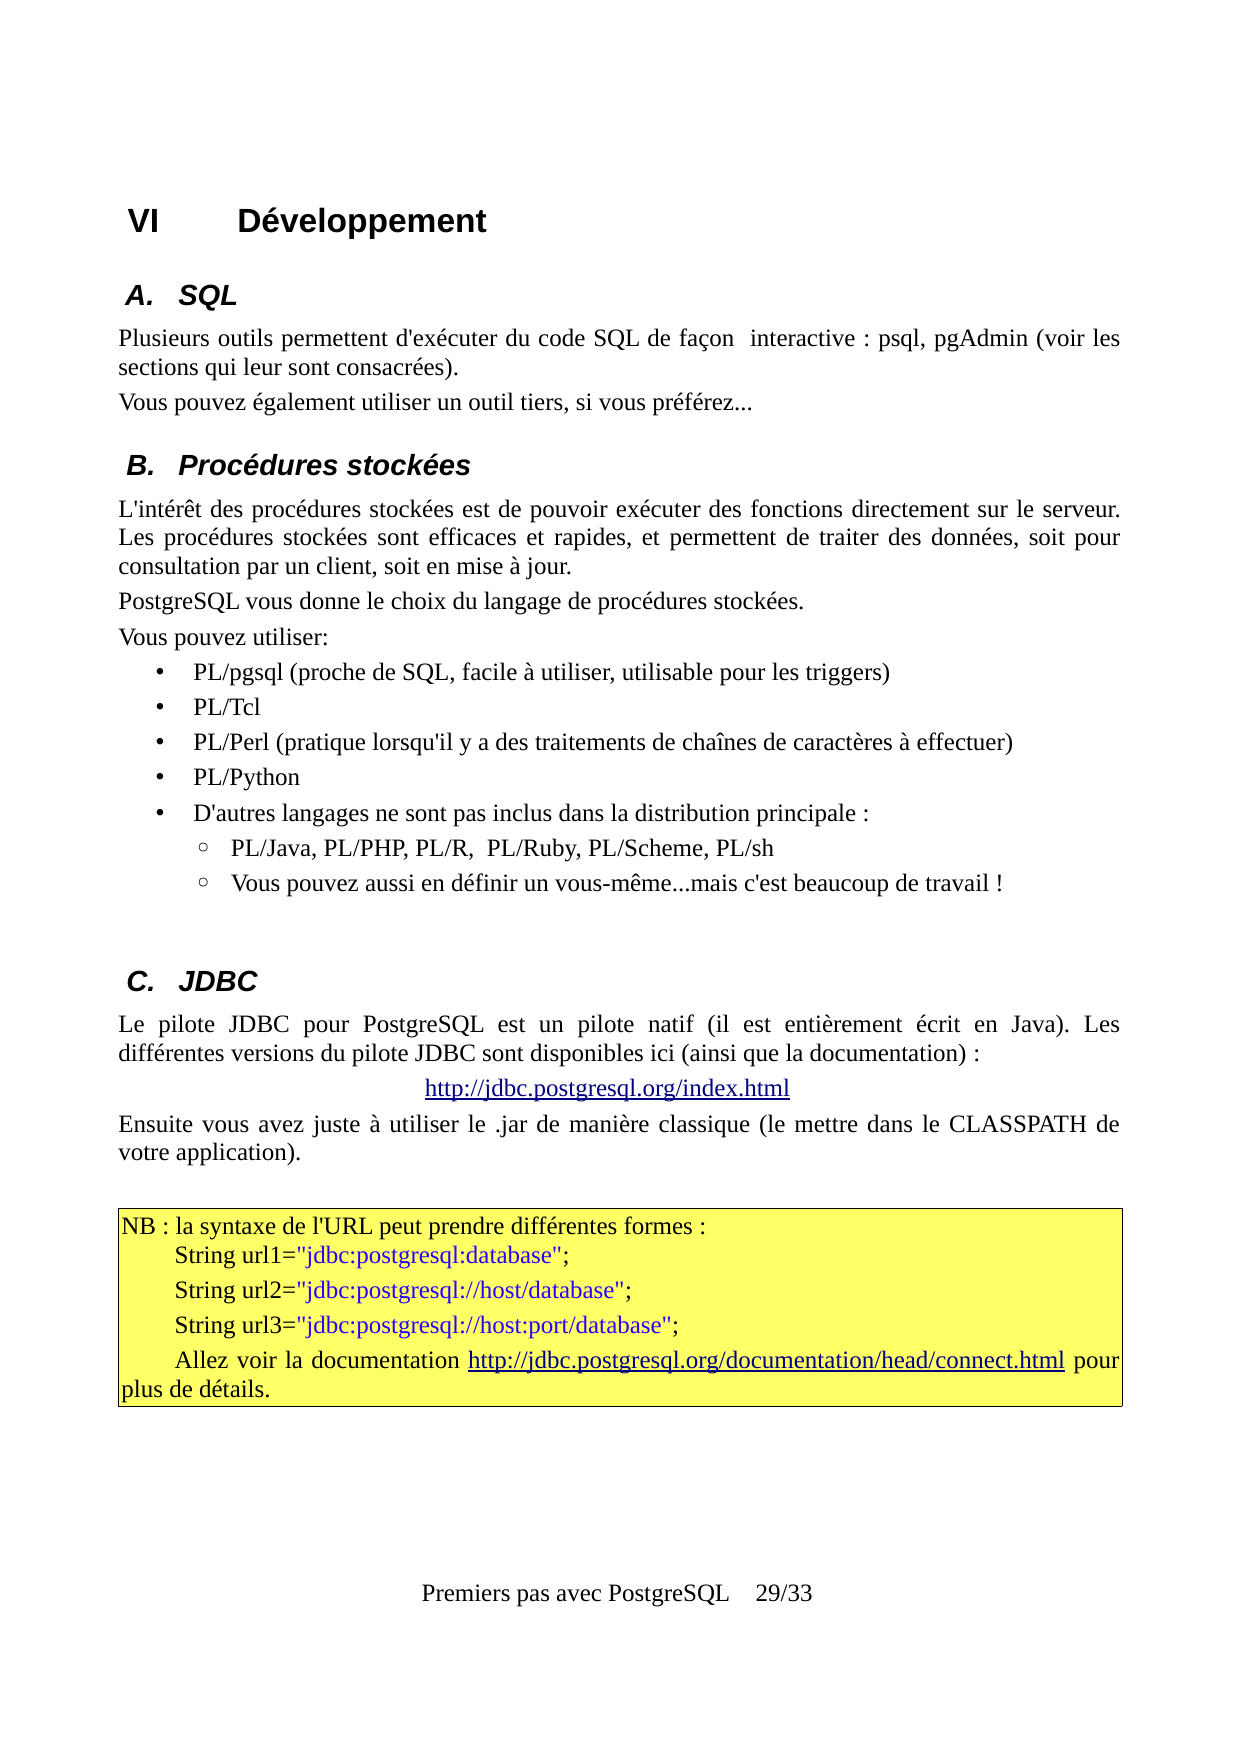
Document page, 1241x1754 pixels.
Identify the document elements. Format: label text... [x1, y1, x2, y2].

text String url2="jdbc:postgresql://host/database"; [119, 1272, 1122, 1304]
text Ensuite vous avez juste à utiliser le .jar de manière classique (le mettre dans le CLASSPATH de votre application). [118, 1109, 1122, 1166]
subtitle JDBC [118, 963, 1122, 997]
text PostgreSQL vous donne le choix du langage de procédures stockées. [118, 586, 1122, 615]
subtitle SQL [118, 277, 1122, 311]
list PL/Tcl [156, 692, 1122, 721]
text L'intérêt des procédures stockées est de pouvoir exécuter des fonctions directement sur le serveur. Les procédures stockées sont efficaces et rapides, et permettent de traiter des données, soit pour consultation par un client, soit en mise à jour. [118, 494, 1122, 580]
text Vous pouvez utiliser: [118, 622, 1122, 650]
list D'autres langages ne sont pas inclus dans la distribution principale : [156, 798, 1122, 826]
text Vous pouvez également utiliser un outil tiers, si vous préférez... [118, 387, 1122, 416]
subtitle Développement [118, 201, 1122, 240]
text Allez voir la documentation http://jdbc.postgresql.org/documentation/head/connect.html pour plus de détails. [119, 1342, 1122, 1406]
text String url3="jdbc:postgresql://host:port/database"; [119, 1307, 1122, 1339]
list PL/Python [156, 762, 1122, 791]
text Plusieurs outils permettent d'exécuter du code SQL de façon interactive : psql, pgAdmin (voir les sections qui leur sont consacrées). [118, 323, 1122, 381]
list PL/Java, PL/PHP, PL/R, PL/Ruby, PL/Scheme, PL/sh [193, 833, 1122, 862]
list PL/pgsql (proche de SQL, facile à utiliser, utilisable pour les triggers) [156, 657, 1122, 686]
list Vous pouvez aussi en définir un vous-même...mais c'est beaucoup de travail ! [193, 868, 1122, 897]
list PL/Perl (pratique lorsqu'il y a des traitements de chaînes de caractères à effectuer) [156, 727, 1122, 756]
text Le pilote JDBC pour PostgreSQL est un pilote natif (il est entièrement écrit en Java). Les différentes versions du pilote JDBC sont disponibles ici (ainsi que la documentation) : [118, 1009, 1122, 1067]
text http://jdbc.postgresql.org/index.html [118, 1073, 1122, 1102]
text String url1="jdbc:postgresql:database"; [119, 1237, 1122, 1268]
list la syntaxe de l'URL peut prendre différentes formes : [119, 1209, 1122, 1237]
subtitle Procédures stockées [118, 448, 1122, 481]
